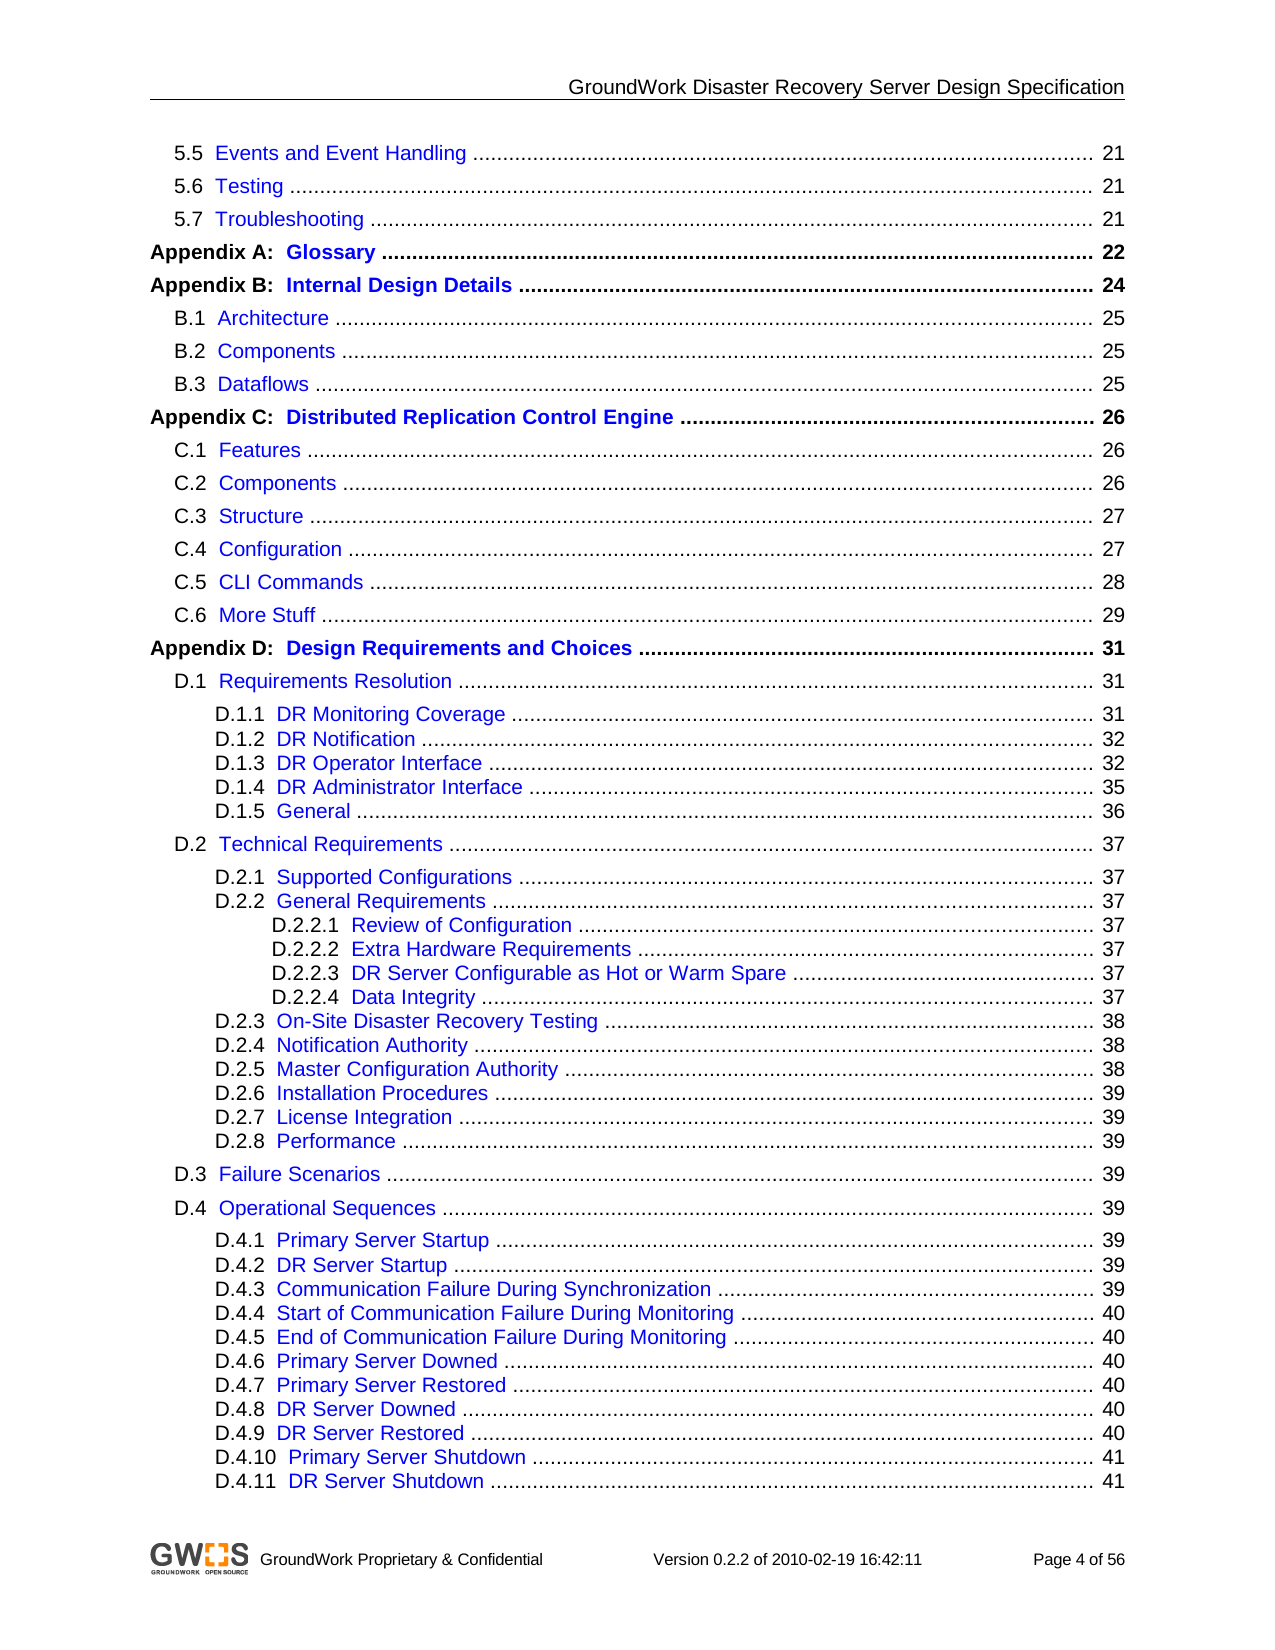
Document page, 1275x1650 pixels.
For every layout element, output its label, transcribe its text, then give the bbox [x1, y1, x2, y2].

text D.2.5 Master Configuration Authority 38 [214, 1057, 1125, 1081]
text D.4.9 DR Server Restored 40 [214, 1421, 1125, 1445]
text Appendix D: Design Requirements and Choices 31 [150, 636, 1125, 660]
text D.2.2 General Requirements 37 [214, 889, 1125, 913]
text D.4.5 End of Communication Failure During Monitoring 40 [214, 1325, 1125, 1349]
text Appendix A: Glossary 22 [150, 240, 1125, 264]
text D.4.3 Communication Failure During Synchronization 39 [214, 1277, 1125, 1301]
text D.1.2 DR Notification 32 [214, 726, 1125, 751]
text B.2 Components 25 [174, 339, 1125, 363]
text 5.6 Testing 21 [174, 174, 1125, 198]
text C.1 Features 26 [174, 438, 1125, 462]
text D.2.4 Notification Authority 38 [214, 1033, 1125, 1057]
text D.2.3 On-Site Disaster Recovery Testing 38 [214, 1009, 1125, 1033]
text D.4.6 Primary Server Downed 40 [214, 1349, 1125, 1373]
text C.2 Components 26 [174, 471, 1125, 495]
text D.2.2.3 DR Server Configurable as Hot or Warm Spare 37 [271, 961, 1125, 985]
text D.1.4 DR Administrator Interface 35 [214, 774, 1125, 799]
text C.3 Structure 27 [174, 504, 1125, 528]
text B.1 Architecture 25 [174, 306, 1125, 330]
text 5.5 Events and Event Handling 21 [174, 141, 1125, 165]
text D.2.2.2 Extra Hardware Requirements 37 [271, 937, 1125, 961]
text D.4.7 Primary Server Restored 40 [214, 1373, 1125, 1397]
text D.2.7 License Integration 39 [214, 1105, 1125, 1129]
text B.3 Dataflows 25 [174, 372, 1125, 396]
text D.4.11 DR Server Shutdown 41 [214, 1469, 1125, 1493]
text C.4 Configuration 27 [174, 537, 1125, 561]
text D.4.1 Primary Server Startup 39 [214, 1228, 1125, 1252]
text D.1.1 DR Monitoring Coverage 31 [214, 702, 1125, 726]
text D.1.5 General 36 [214, 799, 1125, 823]
text C.5 CLI Commands 28 [174, 570, 1125, 594]
text D.1 Requirements Resolution 31 [174, 669, 1125, 693]
text D.2.2.4 Data Integrity 37 [271, 985, 1125, 1009]
text D.2.2.1 Review of Configuration 37 [271, 913, 1125, 937]
text D.2.1 Supported Configurations 37 [214, 865, 1125, 889]
text C.6 More Stuff 29 [174, 603, 1125, 627]
text 5.7 Troubleshooting 21 [174, 207, 1125, 231]
picture [150, 1543, 248, 1575]
text D.3 Failure Scenarios 39 [174, 1162, 1125, 1186]
text D.4.4 Start of Communication Failure During Monitoring 40 [214, 1301, 1125, 1325]
text D.4.8 DR Server Downed 40 [214, 1397, 1125, 1421]
text D.2.8 Performance 39 [214, 1129, 1125, 1153]
text D.2 Technical Requirements 37 [174, 832, 1125, 856]
text D.2.6 Installation Procedures 39 [214, 1081, 1125, 1105]
text D.4.2 DR Server Startup 39 [214, 1252, 1125, 1277]
text Appendix B: Internal Design Details 24 [150, 273, 1125, 297]
text D.4 Operational Sequences 39 [174, 1195, 1125, 1219]
text Appendix C: Distributed Replication Control Engine 26 [150, 405, 1125, 429]
text D.1.3 DR Operator Interface 32 [214, 751, 1125, 774]
text D.4.10 Primary Server Shutdown 41 [214, 1445, 1125, 1469]
